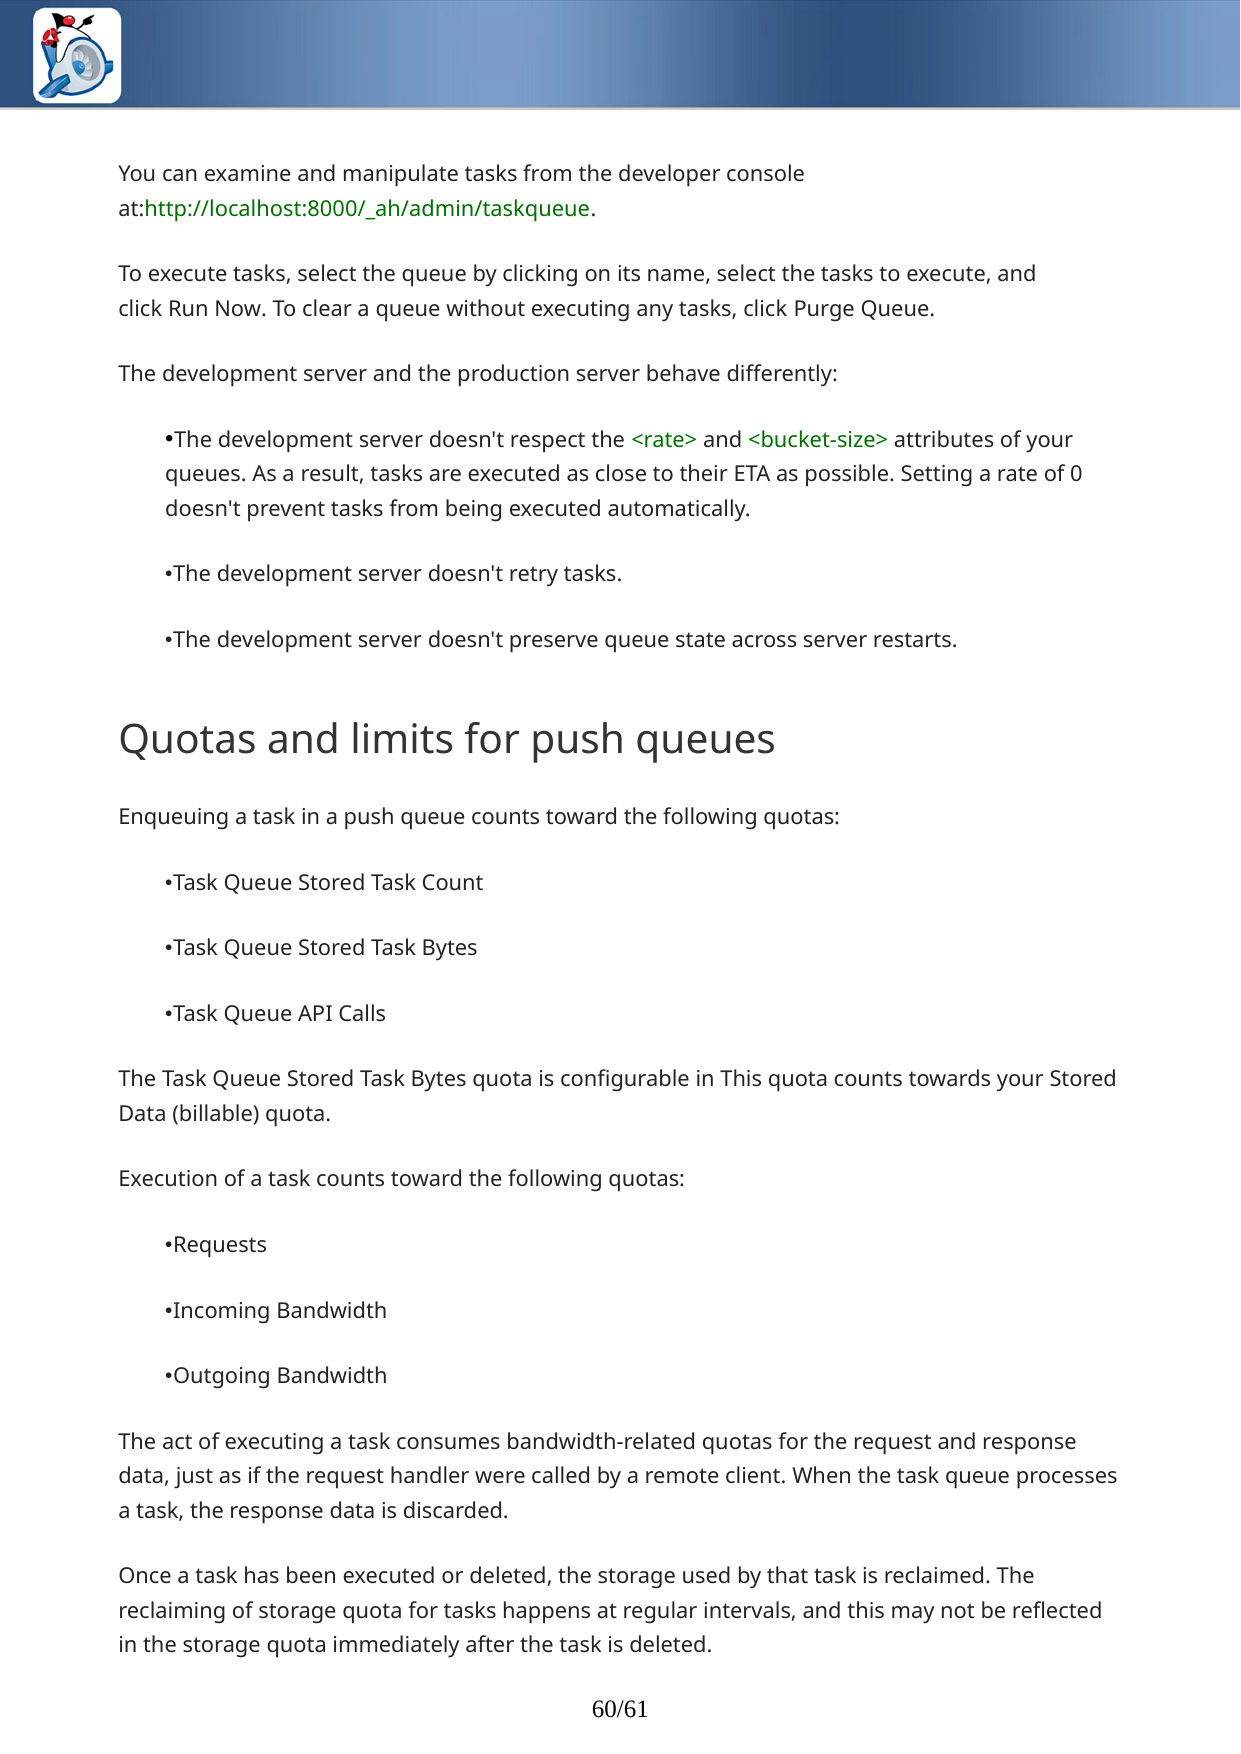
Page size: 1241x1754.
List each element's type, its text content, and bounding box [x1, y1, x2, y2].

text The act of executing a task consumes bandwidth-related quotas for the request and response data, just as if the request handler were called by a remote client. When the task queue processes a task, the response data is discarded. [118, 1421, 1122, 1524]
subtitle Quotas and limits for push queues [118, 710, 1122, 765]
list Task Queue API Calls [118, 993, 1106, 1028]
text Execution of a task counts toward the following quotas: [118, 1159, 1122, 1193]
text The development server and the production server behave differently: [118, 353, 1122, 388]
text Enqueuing a task in a push queue counts toward the following quotas: [118, 796, 1122, 831]
picture [0, 0, 1241, 110]
list Task Queue Stored Task Bytes [118, 928, 1106, 962]
list Task Queue Stored Task Count [118, 862, 1106, 896]
text To execute tasks, select the queue by clicking on its name, select the tasks to execute, and click Run Now. To clear a queue without executing any tasks, click Purge Queue. [118, 253, 1122, 322]
list Requests [118, 1224, 1106, 1259]
list Incoming Bandwidth [118, 1290, 1106, 1324]
text The Task Queue Stored Task Bytes quota is configurable in This quota counts towards your Stored Data (billable) quota. [118, 1059, 1122, 1128]
text You can examine and manipulate tasks from the developer console at:http://localhost:8000/_ah/admin/taskqueue. [118, 153, 1122, 222]
list The development server doesn't retry tasks. [118, 553, 1106, 588]
list The development server doesn't respect the <rate> and <bucket-size> attributes of your queues. As a result, tasks are executed as close to their ETA as possible. Setting a rate of 0 doesn't prevent tasks from being executed automatically. [118, 419, 1106, 522]
text Once a task has been executed or deleted, the storage used by that task is reclaimed. The reclaiming of storage quota for tasks happens at regular intervals, and this may not be reflected in the storage quota immediately after the task is deleted. [118, 1556, 1122, 1659]
list Outgoing Bandwidth [118, 1356, 1106, 1390]
list The development server doesn't preserve queue state across server restarts. [118, 619, 1106, 653]
